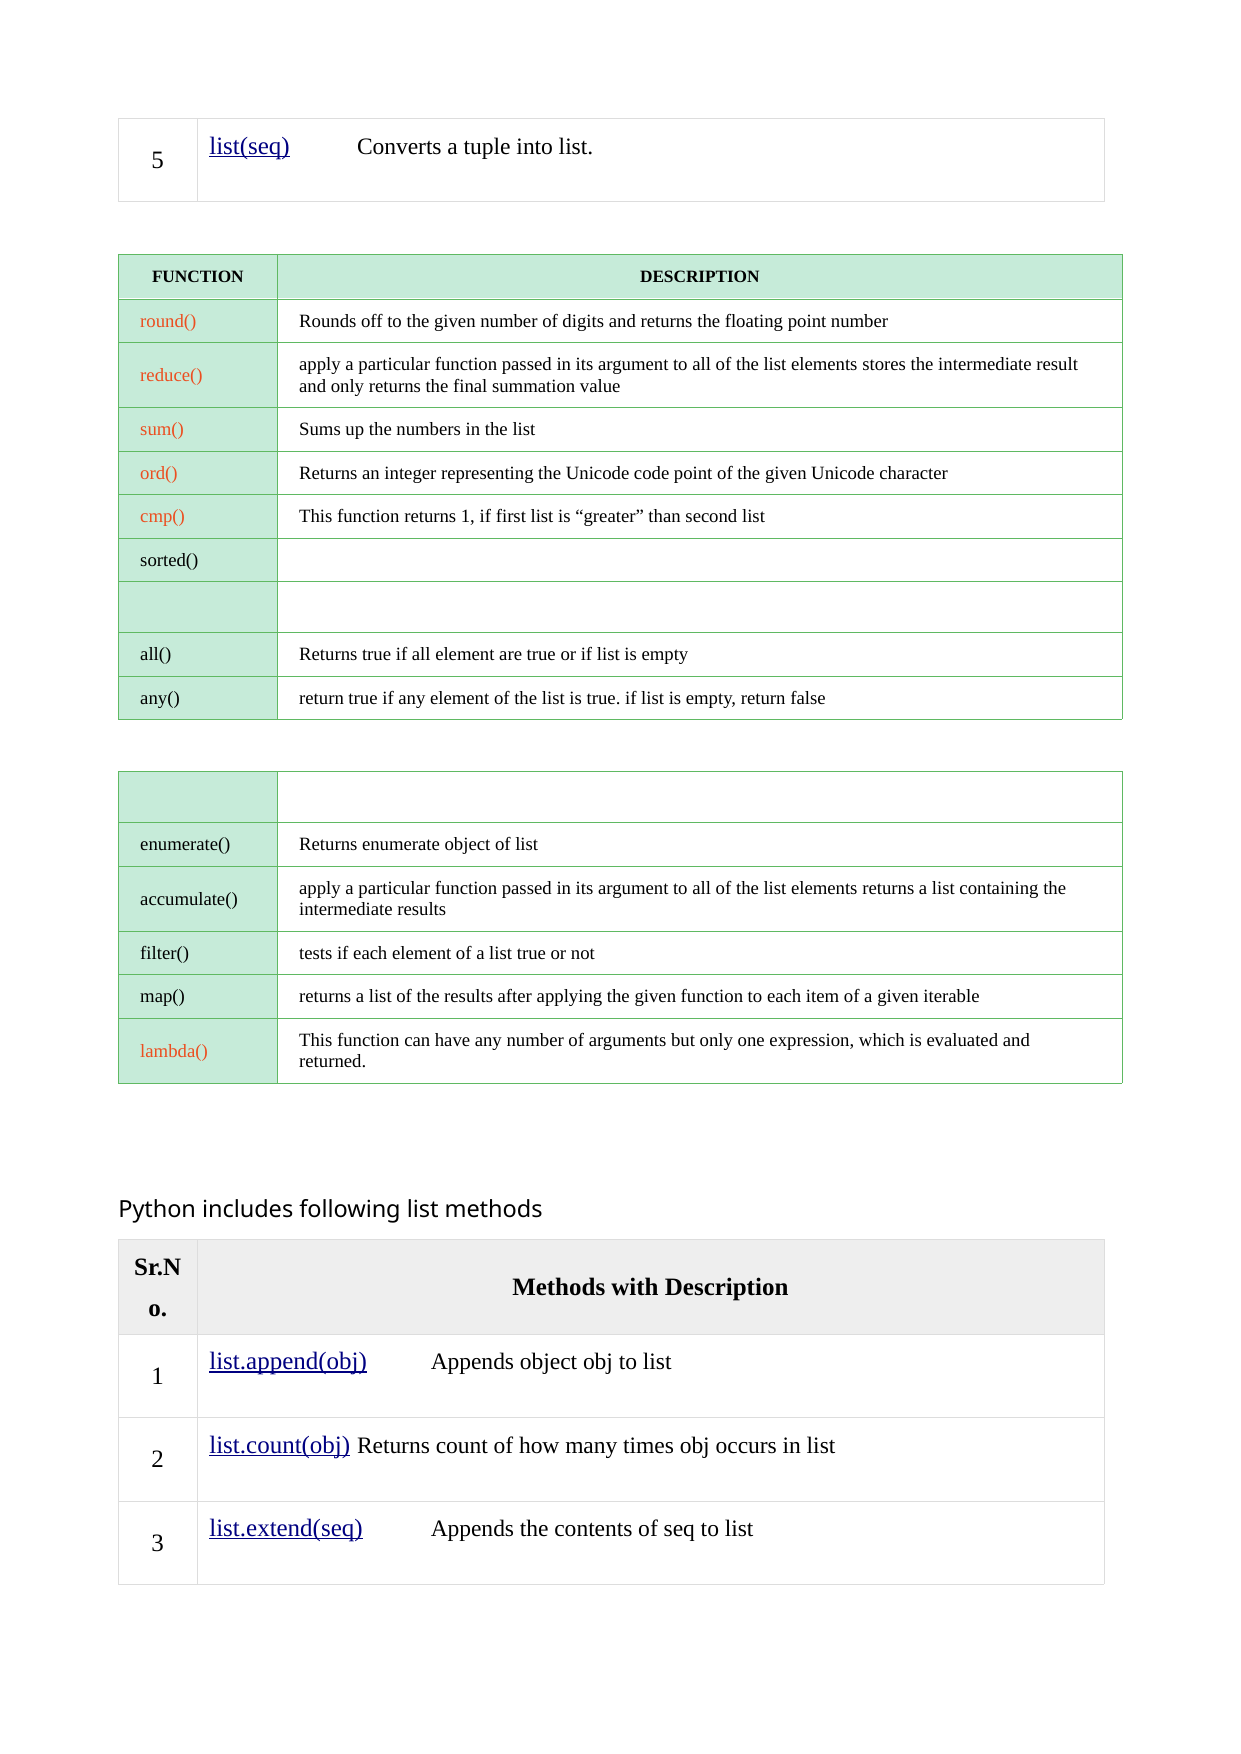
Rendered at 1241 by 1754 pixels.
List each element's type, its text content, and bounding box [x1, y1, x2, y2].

table_cell Returns enumerate object of list [278, 823, 1122, 866]
table_cell apply a particular function passed in its argument to all of the list elements stores the intermediate result and only returns the final summation value [278, 343, 1122, 407]
table_cell cmp() [119, 495, 277, 538]
table_header [278, 772, 1122, 822]
table_cell filter() [119, 932, 277, 974]
table_cell round() [119, 300, 277, 342]
table_cell Returns an integer representing the Unicode code point of the given Unicode character [278, 452, 1122, 494]
table_header FUNCTION [119, 255, 277, 298]
table_cell sum() [119, 408, 277, 451]
table_cell accumulate() [119, 867, 277, 931]
table_cell This function can have any number of arguments but only one expression, which is evaluated and returned. [278, 1019, 1122, 1083]
table_cell 1 [119, 1335, 197, 1417]
table_cell list.count(obj) Returns count of how many times obj occurs in list [198, 1418, 1104, 1501]
table_header Methods with Description [198, 1240, 1104, 1334]
table_cell lambda() [119, 1019, 277, 1083]
table_cell 3 [119, 1502, 197, 1584]
table_cell Returns true if all element are true or if list is empty [278, 633, 1122, 676]
table_cell all() [119, 633, 277, 676]
table_cell 2 [119, 1418, 197, 1501]
table_cell reduce() [119, 343, 277, 407]
table_cell apply a particular function passed in its argument to all of the list elements returns a list containing the intermediate results [278, 867, 1122, 931]
table_cell [278, 539, 1122, 581]
table_cell returns a list of the results after applying the given function to each item of a given iterable [278, 975, 1122, 1018]
table_cell [278, 582, 1122, 632]
table_cell list(seq) Converts a tuple into list. [198, 119, 1104, 201]
table_cell tests if each element of a list true or not [278, 932, 1122, 974]
table_cell Sums up the numbers in the list [278, 408, 1122, 451]
table_cell enumerate() [119, 823, 277, 866]
table_cell [119, 582, 277, 632]
table_cell list.append(obj) Appends object obj to list [198, 1335, 1104, 1417]
table_header DESCRIPTION [278, 255, 1122, 298]
table_cell any() [119, 677, 277, 719]
table_cell 5 [119, 119, 197, 201]
table_cell return true if any element of the list is true. if list is empty, return false [278, 677, 1122, 719]
table_header [119, 772, 277, 822]
text Python includes following list methods [118, 1187, 1122, 1225]
table_cell map() [119, 975, 277, 1018]
table_cell This function returns 1, if first list is “greater” than second list [278, 495, 1122, 538]
table_cell ord() [119, 452, 277, 494]
table_cell list.extend(seq) Appends the contents of seq to list [198, 1502, 1104, 1584]
table_header Sr.No. [119, 1240, 197, 1334]
table_cell Rounds off to the given number of digits and returns the floating point number [278, 300, 1122, 342]
table_cell sorted() [119, 539, 277, 581]
